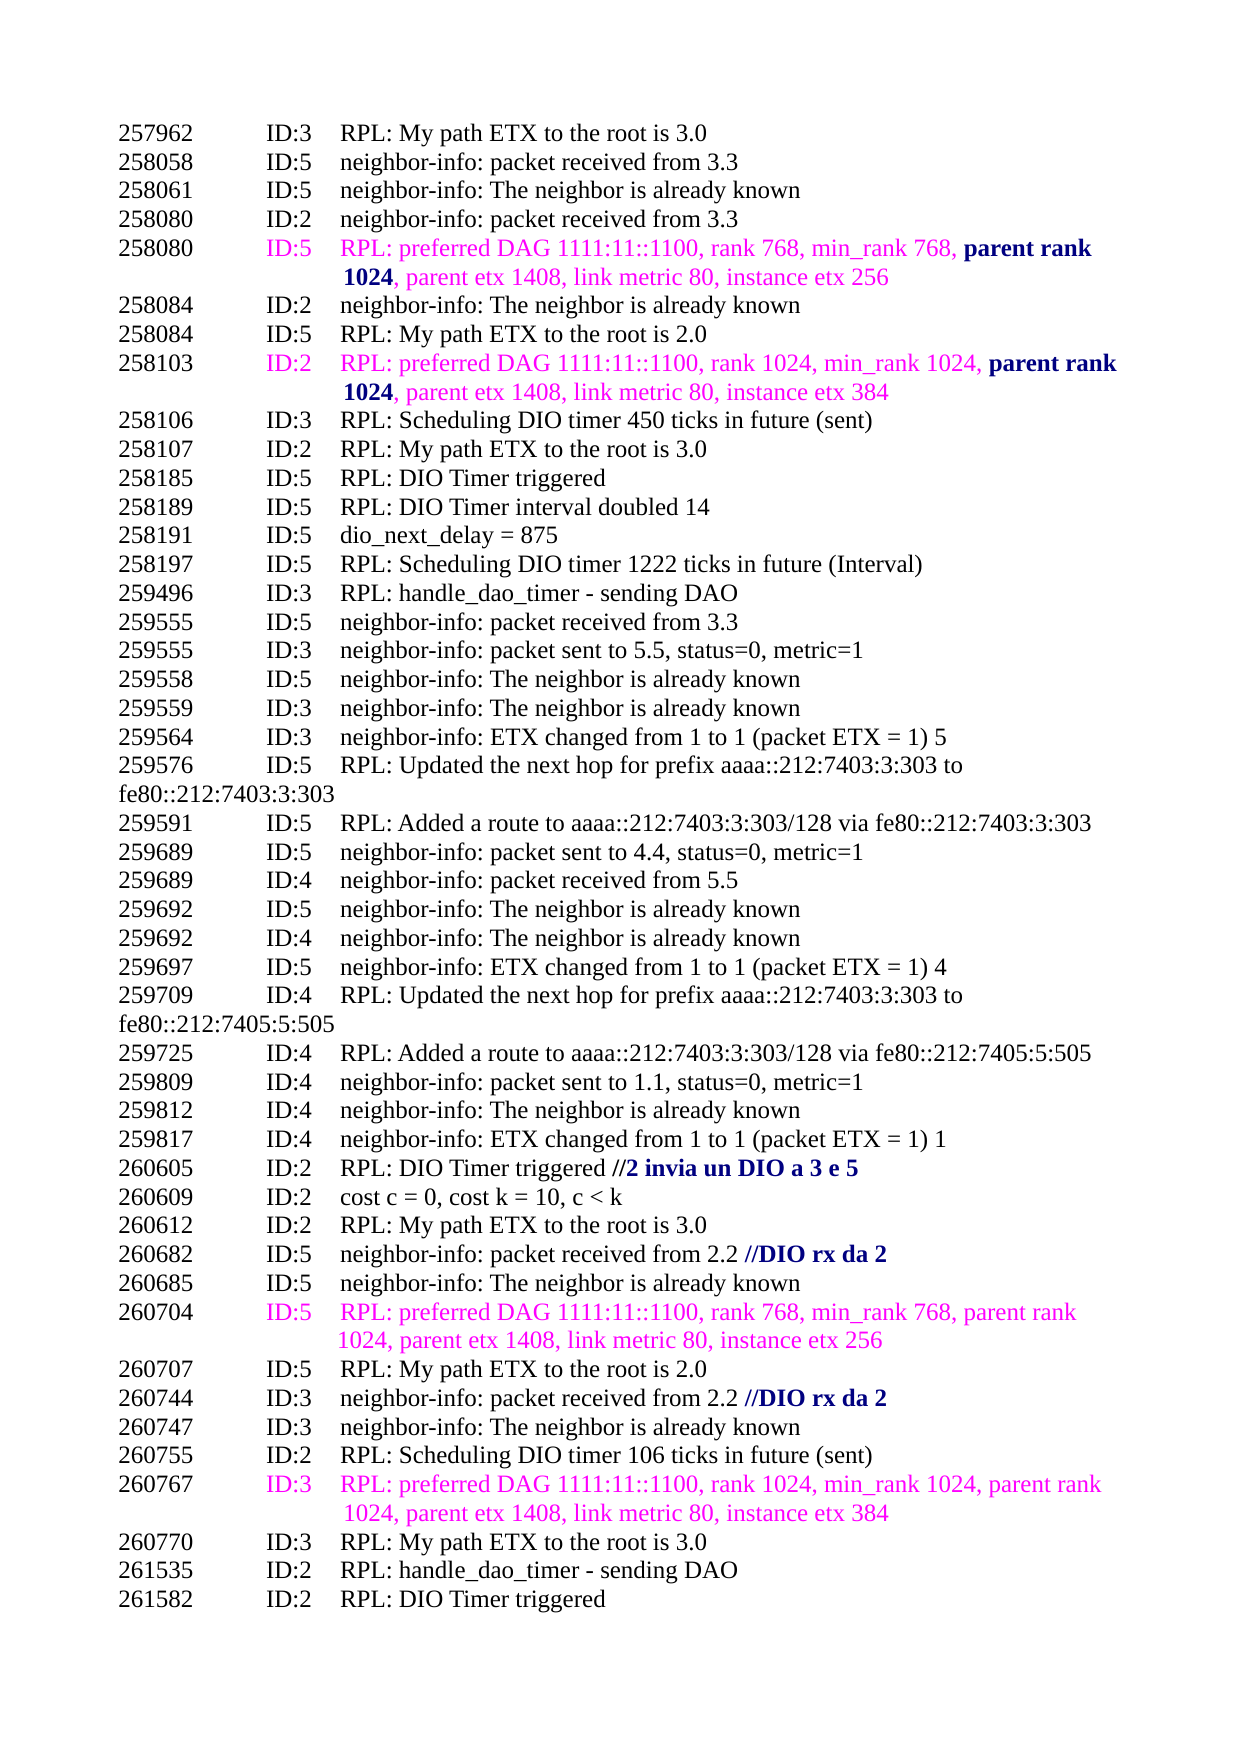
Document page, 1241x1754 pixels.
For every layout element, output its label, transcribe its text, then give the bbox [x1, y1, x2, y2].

text 259692 ID:5 neighbor-info: The neighbor is already known [118, 894, 1122, 923]
text 258103 ID:2 RPL: preferred DAG 1111:11::1100, rank 1024, min_rank 1024, parent rank [118, 348, 1122, 377]
text 260767 ID:3 RPL: preferred DAG 1111:11::1100, rank 1024, min_rank 1024, parent rank [118, 1469, 1122, 1498]
text 258080 ID:5 RPL: preferred DAG 1111:11::1100, rank 768, min_rank 768, parent rank [118, 233, 1122, 262]
text 260755 ID:2 RPL: Scheduling DIO timer 106 ticks in future (sent) [118, 1441, 1122, 1469]
text 261535 ID:2 RPL: handle_dao_timer - sending DAO [118, 1556, 1122, 1584]
text 1024, parent etx 1408, link metric 80, instance etx 384 [118, 1498, 1122, 1527]
text 258189 ID:5 RPL: DIO Timer interval doubled 14 [118, 492, 1122, 521]
text 259692 ID:4 neighbor-info: The neighbor is already known [118, 923, 1122, 952]
text 260707 ID:5 RPL: My path ETX to the root is 2.0 [118, 1354, 1122, 1383]
text 258061 ID:5 neighbor-info: The neighbor is already known [118, 176, 1122, 204]
text 258080 ID:2 neighbor-info: packet received from 3.3 [118, 204, 1122, 233]
text 259725 ID:4 RPL: Added a route to aaaa::212:7403:3:303/128 via fe80::212:7405:5:505 [118, 1038, 1122, 1067]
text 258084 ID:5 RPL: My path ETX to the root is 2.0 [118, 319, 1122, 348]
text 258197 ID:5 RPL: Scheduling DIO timer 1222 ticks in future (Interval) [118, 549, 1122, 578]
text 259709 ID:4 RPL: Updated the next hop for prefix aaaa::212:7403:3:303 to fe80::212:7405:5:505 [118, 981, 1122, 1038]
text 260609 ID:2 cost c = 0, cost k = 10, c < k [118, 1182, 1122, 1211]
text 259555 ID:3 neighbor-info: packet sent to 5.5, status=0, metric=1 [118, 636, 1122, 664]
text 259564 ID:3 neighbor-info: ETX changed from 1 to 1 (packet ETX = 1) 5 [118, 722, 1122, 751]
text 260744 ID:3 neighbor-info: packet received from 2.2 //DIO rx da 2 [118, 1383, 1122, 1412]
text 260704 ID:5 RPL: preferred DAG 1111:11::1100, rank 768, min_rank 768, parent rank [118, 1297, 1122, 1326]
text 259558 ID:5 neighbor-info: The neighbor is already known [118, 664, 1122, 693]
text 259689 ID:4 neighbor-info: packet received from 5.5 [118, 866, 1122, 894]
text 261582 ID:2 RPL: DIO Timer triggered [118, 1584, 1122, 1613]
text 260747 ID:3 neighbor-info: The neighbor is already known [118, 1412, 1122, 1441]
text 259591 ID:5 RPL: Added a route to aaaa::212:7403:3:303/128 via fe80::212:7403:3:303 [118, 808, 1122, 837]
text 259697 ID:5 neighbor-info: ETX changed from 1 to 1 (packet ETX = 1) 4 [118, 952, 1122, 981]
text 1024, parent etx 1408, link metric 80, instance etx 256 [118, 1326, 1122, 1354]
text 260770 ID:3 RPL: My path ETX to the root is 3.0 [118, 1527, 1122, 1556]
text 259576 ID:5 RPL: Updated the next hop for prefix aaaa::212:7403:3:303 to fe80::212:7403:3:303 [118, 751, 1122, 808]
text 257962 ID:3 RPL: My path ETX to the root is 3.0 [118, 118, 1122, 147]
text 259817 ID:4 neighbor-info: ETX changed from 1 to 1 (packet ETX = 1) 1 [118, 1124, 1122, 1153]
text 259809 ID:4 neighbor-info: packet sent to 1.1, status=0, metric=1 [118, 1067, 1122, 1096]
text 260682 ID:5 neighbor-info: packet received from 2.2 //DIO rx da 2 [118, 1239, 1122, 1268]
text 258084 ID:2 neighbor-info: The neighbor is already known [118, 291, 1122, 319]
text 259689 ID:5 neighbor-info: packet sent to 4.4, status=0, metric=1 [118, 837, 1122, 866]
text 259559 ID:3 neighbor-info: The neighbor is already known [118, 693, 1122, 722]
text 259496 ID:3 RPL: handle_dao_timer - sending DAO [118, 578, 1122, 607]
text 258106 ID:3 RPL: Scheduling DIO timer 450 ticks in future (sent) [118, 406, 1122, 434]
text 1024, parent etx 1408, link metric 80, instance etx 256 [118, 262, 1122, 291]
text 260685 ID:5 neighbor-info: The neighbor is already known [118, 1268, 1122, 1297]
text 260605 ID:2 RPL: DIO Timer triggered //2 invia un DIO a 3 e 5 [118, 1153, 1122, 1182]
text 1024, parent etx 1408, link metric 80, instance etx 384 [118, 377, 1122, 406]
text 258058 ID:5 neighbor-info: packet received from 3.3 [118, 147, 1122, 176]
text 258191 ID:5 dio_next_delay = 875 [118, 521, 1122, 549]
text 259812 ID:4 neighbor-info: The neighbor is already known [118, 1096, 1122, 1124]
text 259555 ID:5 neighbor-info: packet received from 3.3 [118, 607, 1122, 636]
text 258107 ID:2 RPL: My path ETX to the root is 3.0 [118, 434, 1122, 463]
text 258185 ID:5 RPL: DIO Timer triggered [118, 463, 1122, 492]
text 260612 ID:2 RPL: My path ETX to the root is 3.0 [118, 1211, 1122, 1239]
